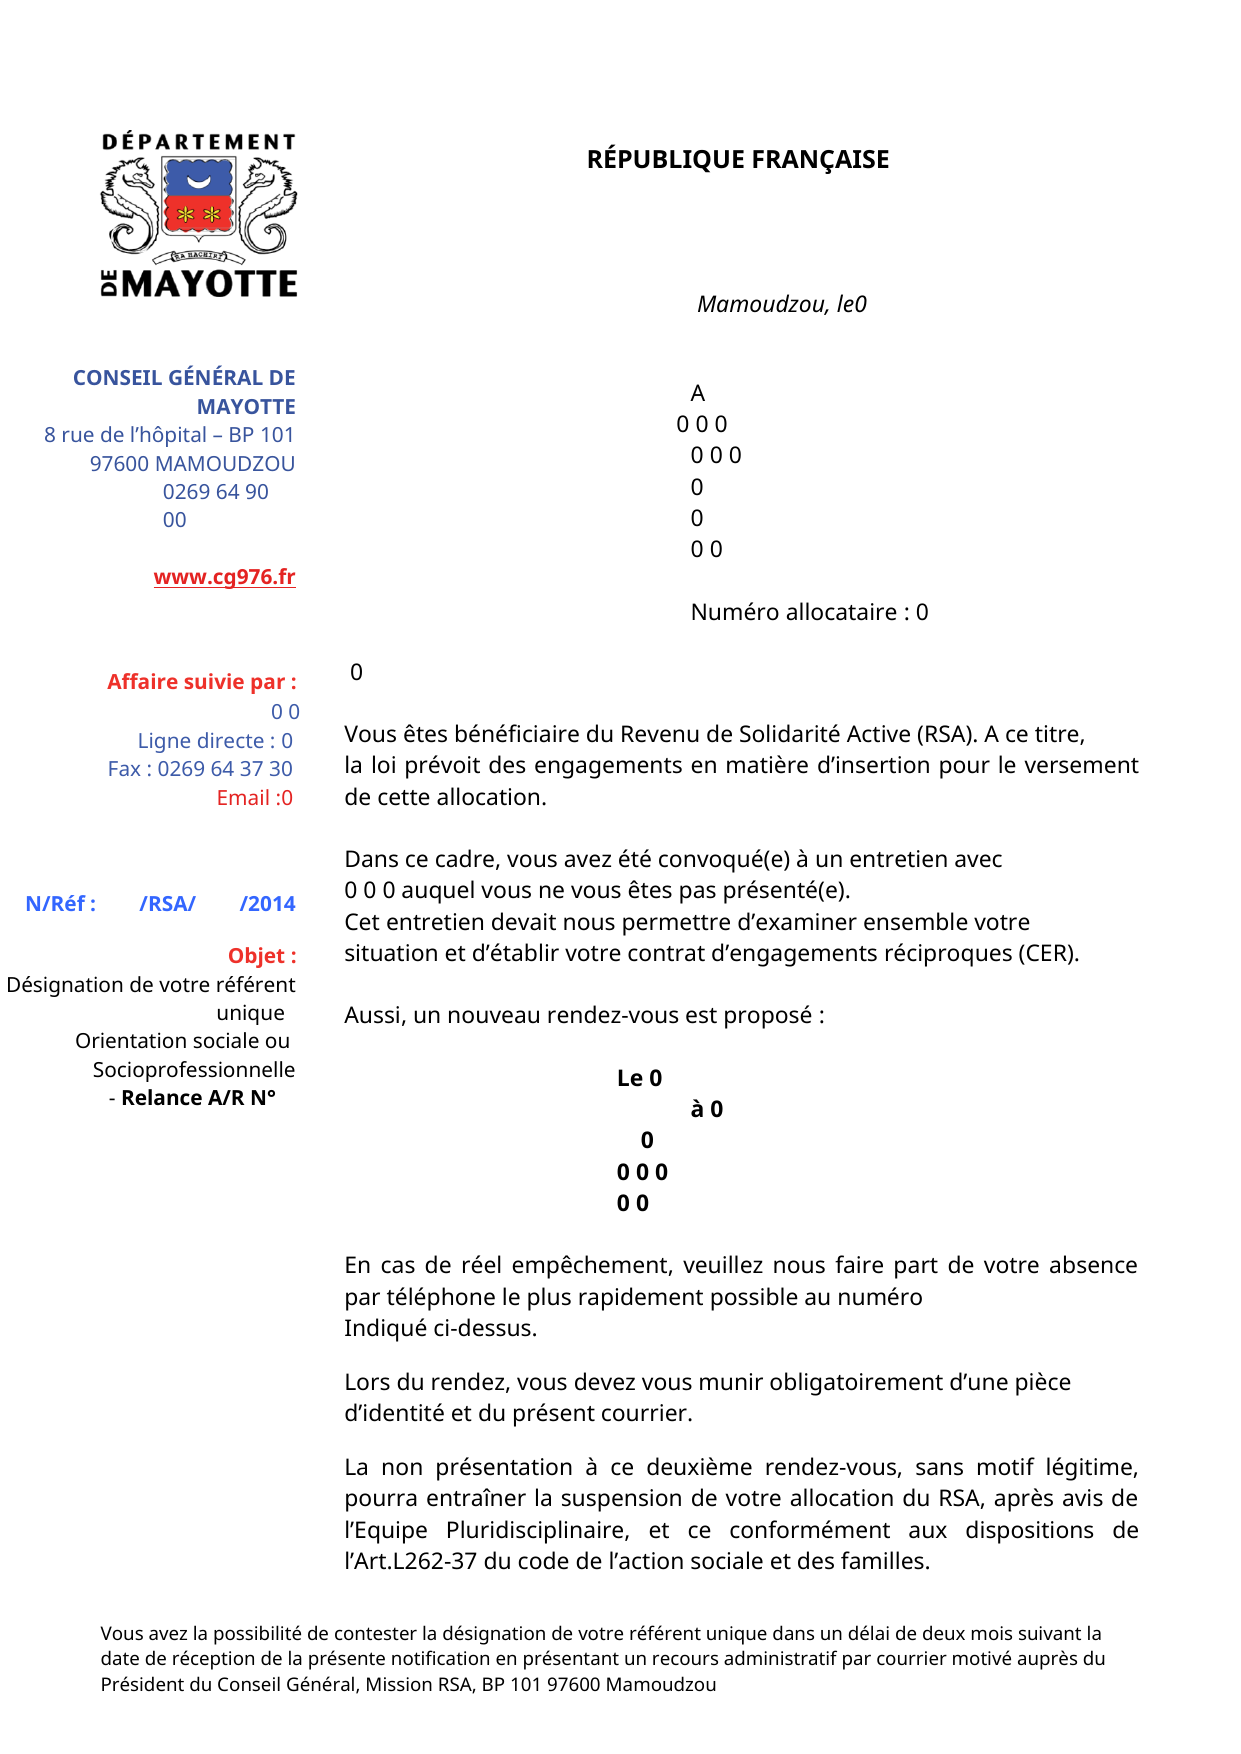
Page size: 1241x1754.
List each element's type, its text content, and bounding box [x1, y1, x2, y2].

text 0 0 0 [311, 439, 1140, 471]
text 0 0 [15, 697, 300, 726]
text Dans ce cadre, vous avez été convoqué(e) à un entretien avec [311, 843, 1140, 874]
text situation et d’établir votre contrat d’engagements réciproques (CER). [311, 937, 1140, 968]
text Indiqué ci-dessus. [344, 1312, 1140, 1343]
text CONSEIL GÉNÉRAL DE MAYOTTE [15, 363, 296, 420]
text 0 [311, 1124, 1140, 1156]
text la loi prévoit des engagements en matière d’insertion pour le versement de cette allocation. [344, 749, 1140, 812]
text 0 0 0 auquel vous ne vous êtes pas présenté(e). [311, 874, 1140, 906]
text Orientation sociale ou [0, 1027, 296, 1055]
text N/Réf : /RSA/ /2014 [15, 891, 296, 916]
text Socioprofessionnelle [0, 1055, 296, 1083]
text 0 [311, 471, 1140, 502]
text Affaire suivie par : [15, 667, 296, 695]
text 0 0 0 [311, 408, 1140, 439]
text 8 rue de l’hôpital – BP 101 [15, 420, 296, 449]
text 97600 MAMOUDZOU [15, 449, 296, 477]
text RÉPUBLIQUE FRANÇAISE [337, 141, 1140, 175]
text à 0 [311, 1093, 1140, 1124]
text Désignation de votre référent [0, 970, 296, 998]
text www.cg976.fr [15, 534, 296, 591]
text 0 [311, 502, 1140, 533]
text - Relance A/R N° [0, 1083, 296, 1112]
text 0269 64 90 00 [163, 477, 296, 534]
text Aussi, un nouveau rendez-vous est proposé : [311, 999, 1140, 1031]
text En cas de réel empêchement, veuillez nous faire part de votre absence par téléphone le plus rapidement possible au numéro [344, 1249, 1140, 1312]
text 0 0 0 [100, 1156, 1140, 1187]
text A [311, 377, 1140, 408]
text 0 [311, 656, 1140, 687]
text Cet entretien devait nous permettre d’examiner ensemble votre [311, 906, 1140, 937]
text 0 0 [100, 1187, 1140, 1218]
picture [99, 130, 298, 297]
text unique [0, 998, 296, 1027]
text d’identité et du présent courrier. [344, 1397, 1140, 1428]
text Vous êtes bénéficiaire du Revenu de Solidarité Active (RSA). A ce titre, [311, 718, 1140, 749]
text Objet : [15, 941, 296, 970]
text Mamoudzou, le0 [697, 288, 1087, 319]
text Fax : 0269 64 37 30 Email :0 [15, 754, 293, 811]
text Ligne directe : 0 [15, 726, 293, 754]
text Numéro allocataire : 0 [311, 596, 1140, 627]
text 0 0 [311, 533, 1140, 564]
text La non présentation à ce deuxième rendez-vous, sans motif légitime, pourra entraîner la suspension de votre allocation du RSA, après avis de l’Equipe Pluridisciplinaire, et ce conformément aux dispositions de l’Art.L262-37 du code de l’action sociale et des familles. [344, 1451, 1140, 1576]
text Lors du rendez, vous devez vous munir obligatoirement d’une pièce [344, 1366, 1140, 1397]
text Le 0 [311, 1062, 1140, 1093]
